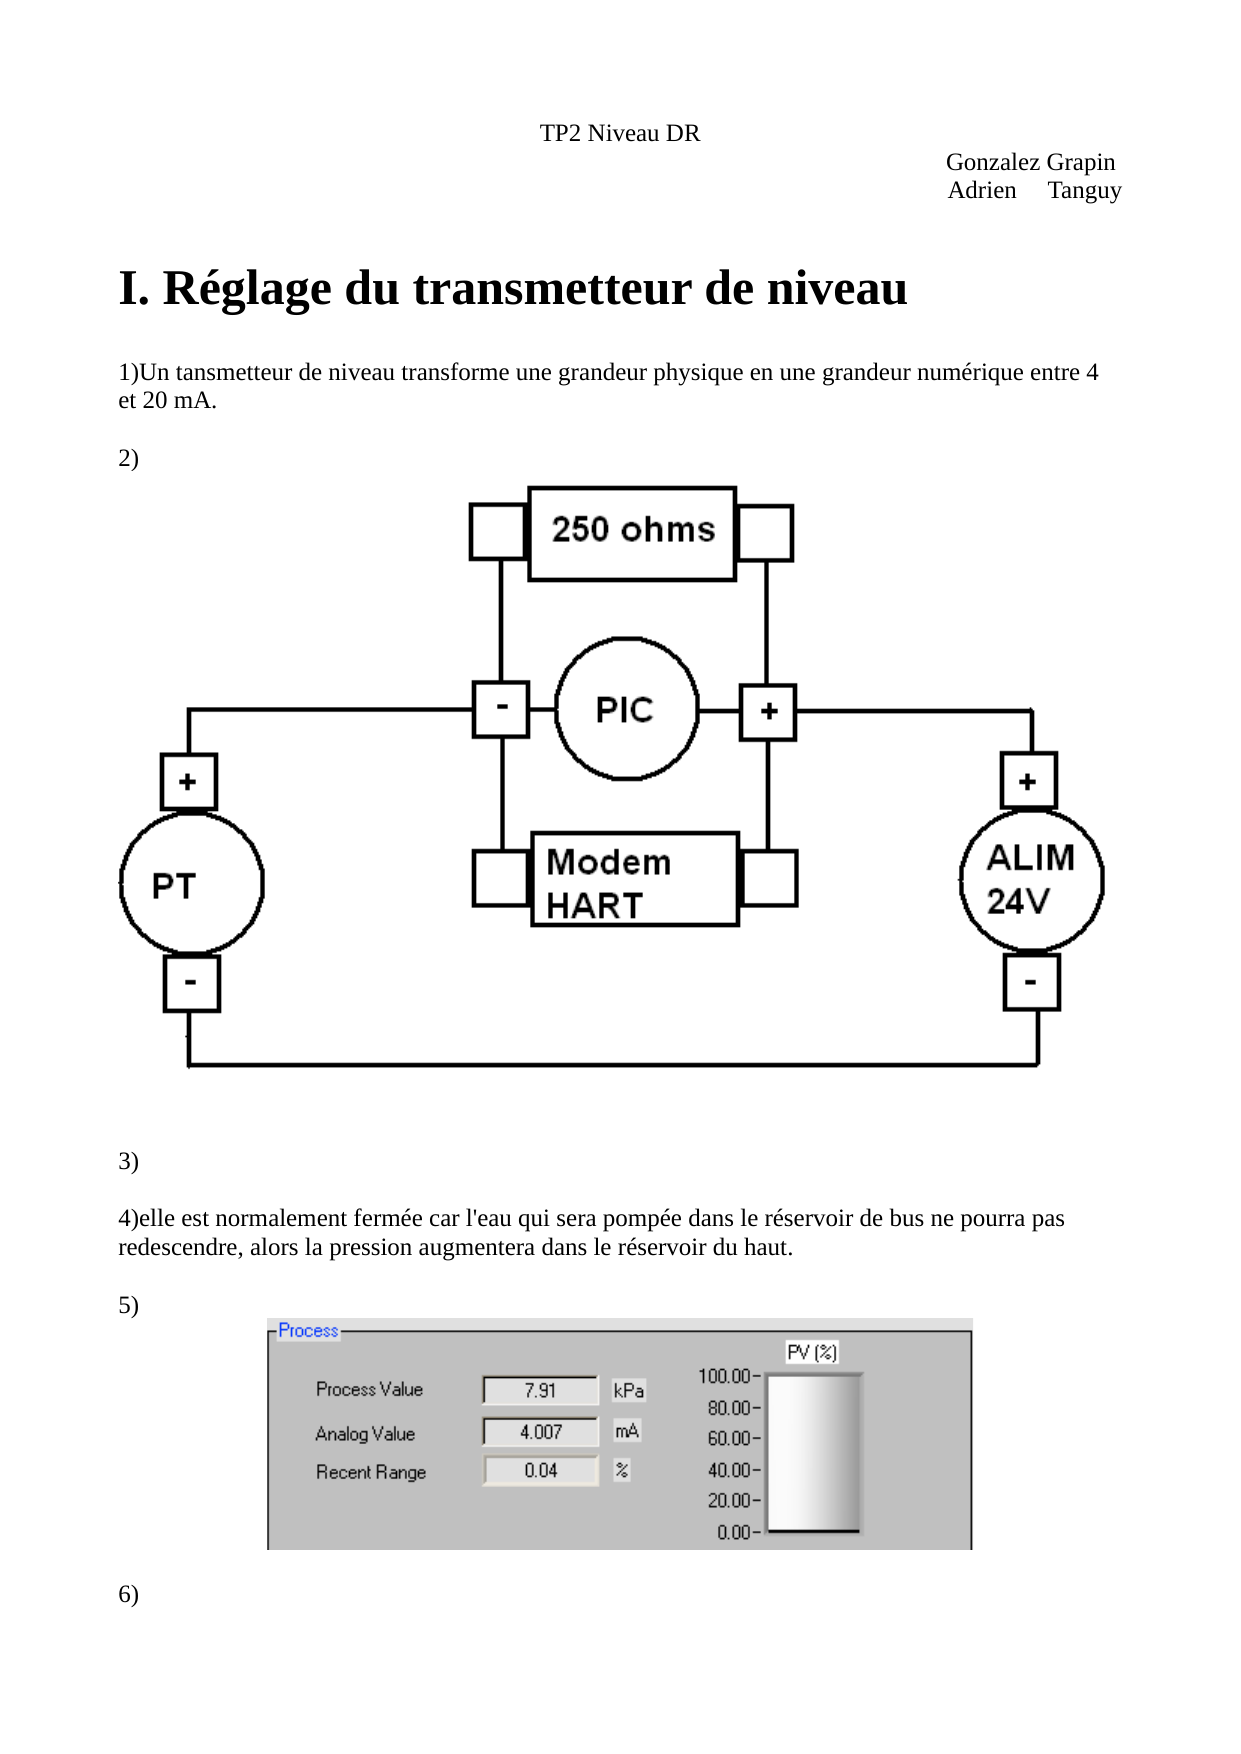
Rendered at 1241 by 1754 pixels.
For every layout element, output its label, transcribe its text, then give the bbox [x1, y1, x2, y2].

text 4)elle est normalement fermée car l'eau qui sera pompée dans le réservoir de bus ne pourra pas redescendre, alors la pression augmentera dans le réservoir du haut. [118, 1203, 1122, 1261]
text 6) [118, 1579, 1122, 1607]
text 1)Un tansmetteur de niveau transforme une grandeur physique en une grandeur numérique entre 4 et 20 mA. [118, 357, 1122, 414]
text 5) [118, 1290, 1122, 1318]
text 2) [118, 443, 1122, 471]
text 3) [118, 1147, 1122, 1175]
text Gonzalez Grapin [118, 147, 1122, 176]
text TP2 Niveau DR [118, 118, 1122, 147]
subtitle I. Réglage du transmetteur de niveau [118, 258, 1122, 316]
text Adrien Tanguy [118, 176, 1122, 204]
